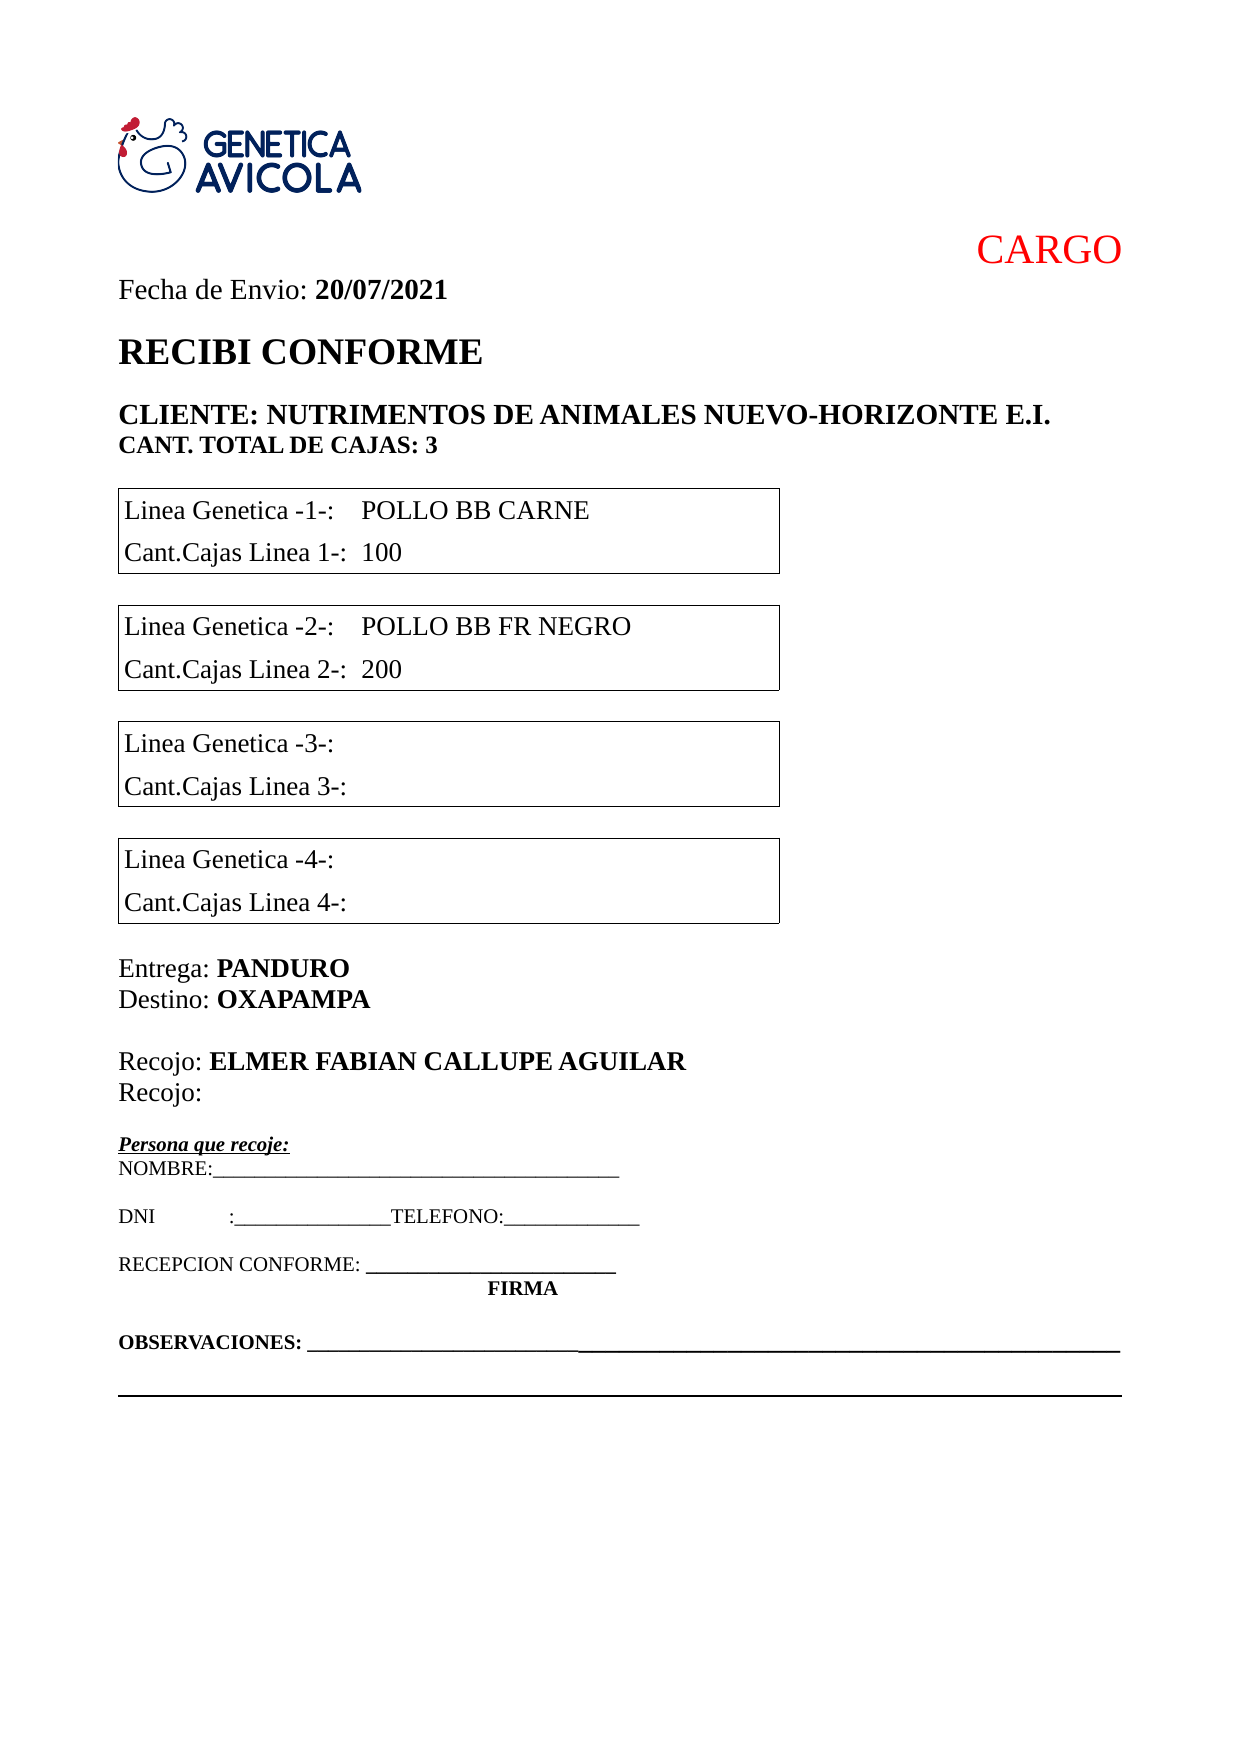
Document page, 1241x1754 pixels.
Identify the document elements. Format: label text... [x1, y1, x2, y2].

table_cell Cant.Cajas Linea 2-: [119, 647, 356, 690]
table_cell POLLO BB FR NEGRO [356, 606, 779, 647]
table_cell [356, 839, 779, 880]
picture [117, 117, 362, 193]
text RECEPCION CONFORME: ________________________ [118, 1252, 1122, 1276]
table_cell Cant.Cajas Linea 1-: [119, 531, 356, 573]
text OBSERVACIONES: __________________________________________________________________ [118, 1324, 1122, 1355]
table_cell [356, 574, 779, 604]
table_cell [356, 880, 779, 923]
text CLIENTE: NUTRIMENTOS DE ANIMALES NUEVO-HORIZONTE E.I. [118, 397, 1122, 431]
text CANT. TOTAL DE CAJAS: 3 [118, 431, 1122, 459]
table_cell Cant.Cajas Linea 4-: [119, 880, 356, 923]
table_cell [356, 807, 779, 838]
table_header POLLO BB CARNE [356, 489, 779, 531]
table_cell 200 [356, 647, 779, 690]
table_header Linea Genetica -1-: [119, 489, 356, 531]
table_cell [356, 764, 779, 806]
text CARGO [118, 224, 1122, 272]
text Persona que recoje: [118, 1132, 1122, 1156]
text Recojo: [118, 1076, 1122, 1108]
text Recojo: ELMER FABIAN CALLUPE AGUILAR [118, 1045, 1122, 1076]
table_cell [118, 807, 356, 838]
table_cell [356, 722, 779, 764]
table_cell 100 [356, 531, 779, 573]
table_cell Linea Genetica -3-: [119, 722, 356, 764]
text Entrega: PANDURO [118, 952, 1122, 983]
table_cell Cant.Cajas Linea 3-: [119, 764, 356, 806]
table_cell [118, 574, 356, 604]
text FIRMA [118, 1276, 1122, 1300]
text Fecha de Envio: 20/07/2021 [118, 272, 1122, 306]
table_cell Linea Genetica -2-: [119, 606, 356, 647]
text Destino: OXAPAMPA [118, 983, 1122, 1014]
text DNI :_______________TELEFONO:_____________ [118, 1204, 1122, 1228]
text NOMBRE:_______________________________________ [118, 1156, 1122, 1180]
table_cell [118, 691, 356, 721]
table_cell Linea Genetica -4-: [119, 839, 356, 880]
text RECIBI CONFORME [118, 330, 1122, 373]
table_cell [356, 691, 779, 721]
